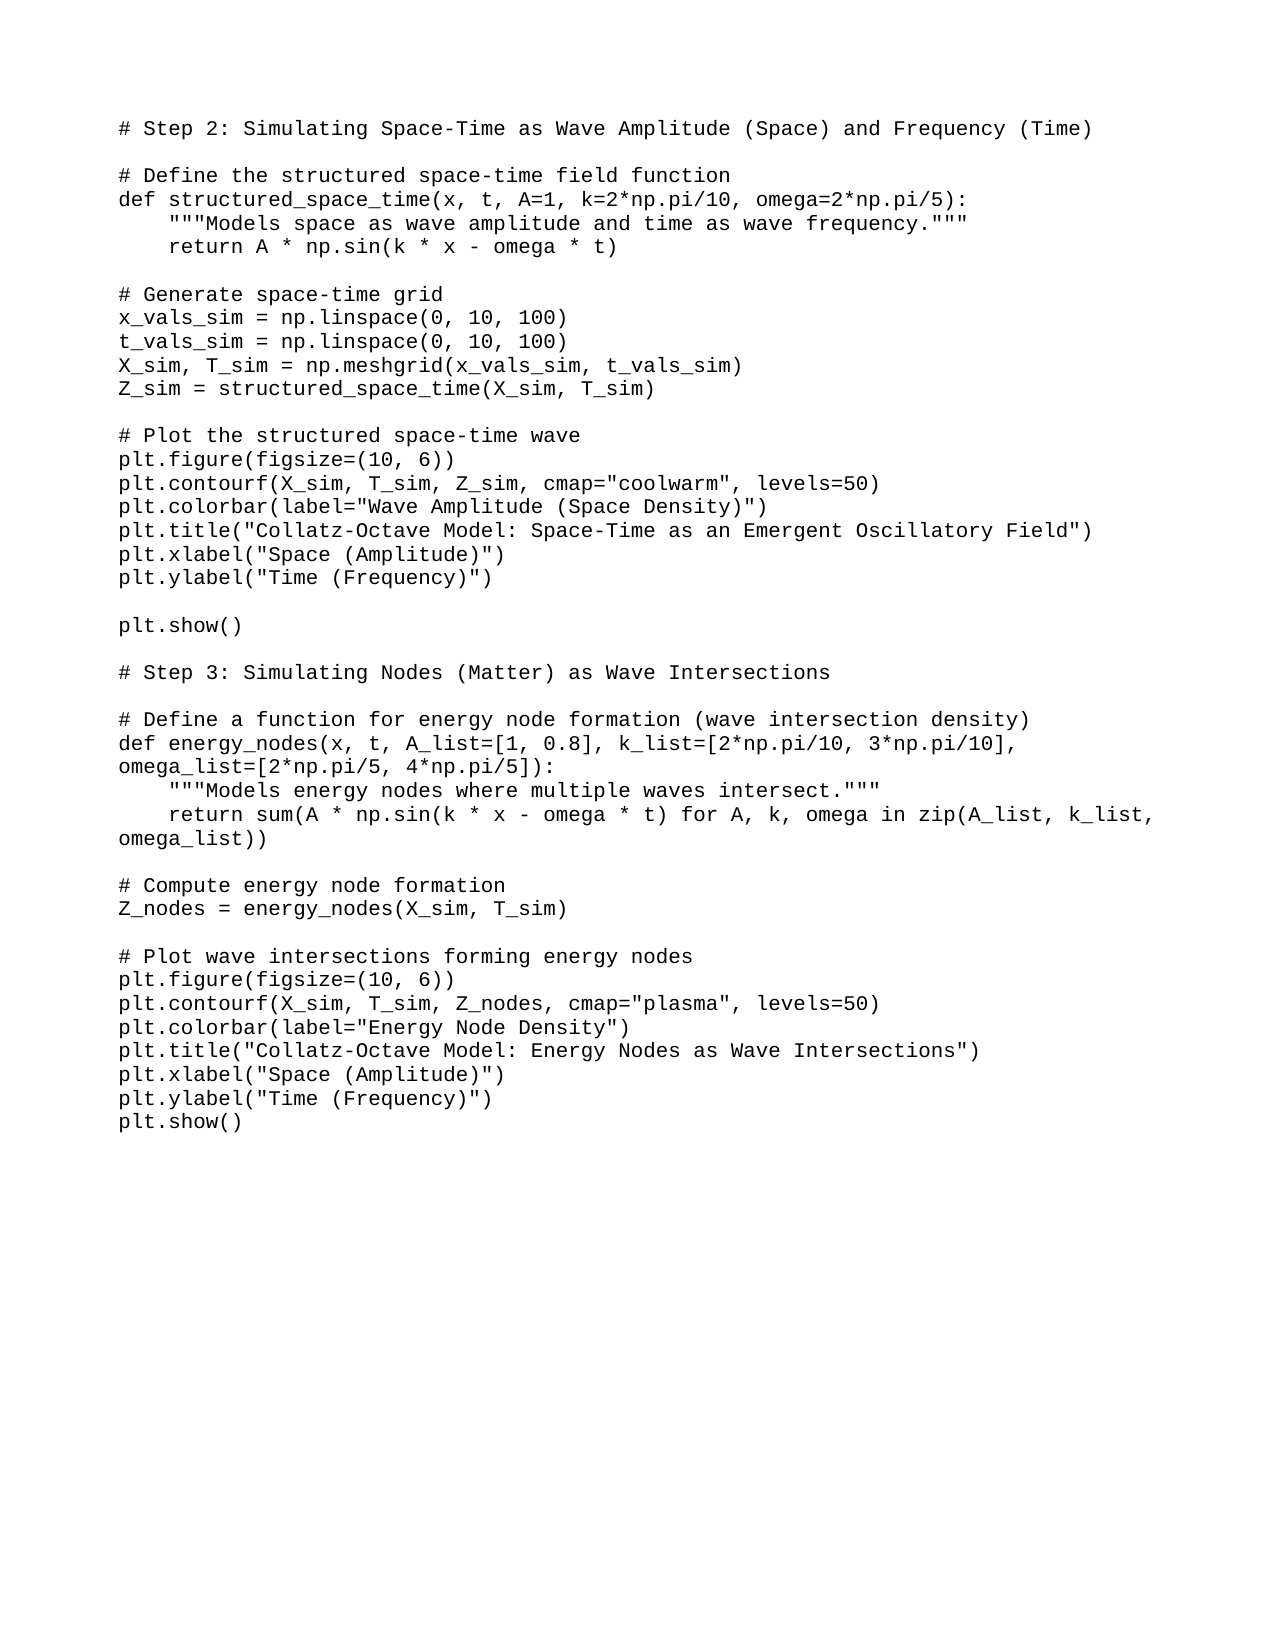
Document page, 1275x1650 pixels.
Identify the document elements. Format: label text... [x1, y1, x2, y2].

text return A * np.sin(k * x - omega * t) [118, 236, 1157, 260]
text plt.figure(figsize=(10, 6)) [118, 449, 1157, 473]
text plt.xlabel("Space (Amplitude)") [118, 544, 1157, 567]
text x_vals_sim = np.linspace(0, 10, 100) [118, 307, 1157, 331]
text Z_sim = structured_space_time(X_sim, T_sim) [118, 378, 1157, 402]
text """Models energy nodes where multiple waves intersect.""" [118, 780, 1157, 804]
text """Models space as wave amplitude and time as wave frequency.""" [118, 213, 1157, 236]
text plt.contourf(X_sim, T_sim, Z_sim, cmap="coolwarm", levels=50) [118, 473, 1157, 496]
text t_vals_sim = np.linspace(0, 10, 100) [118, 331, 1157, 354]
text # Step 3: Simulating Nodes (Matter) as Wave Intersections [118, 662, 1157, 686]
text plt.xlabel("Space (Amplitude)") [118, 1064, 1157, 1088]
text # Compute energy node formation [118, 875, 1157, 898]
text # Define a function for energy node formation (wave intersection density) [118, 709, 1157, 733]
text # Generate space-time grid [118, 284, 1157, 307]
text def energy_nodes(x, t, A_list=[1, 0.8], k_list=[2*np.pi/10, 3*np.pi/10], omega_list=[2*np.pi/5, 4*np.pi/5]): [118, 733, 1157, 780]
text Z_nodes = energy_nodes(X_sim, T_sim) [118, 898, 1157, 922]
text plt.ylabel("Time (Frequency)") [118, 1088, 1157, 1111]
text plt.contourf(X_sim, T_sim, Z_nodes, cmap="plasma", levels=50) [118, 993, 1157, 1017]
text plt.show() [118, 615, 1157, 638]
text plt.ylabel("Time (Frequency)") [118, 567, 1157, 591]
text plt.title("Collatz-Octave Model: Energy Nodes as Wave Intersections") [118, 1040, 1157, 1064]
text plt.colorbar(label="Energy Node Density") [118, 1017, 1157, 1040]
text X_sim, T_sim = np.meshgrid(x_vals_sim, t_vals_sim) [118, 354, 1157, 378]
text # Plot the structured space-time wave [118, 426, 1157, 449]
text plt.title("Collatz-Octave Model: Space-Time as an Emergent Oscillatory Field") [118, 520, 1157, 544]
text # Plot wave intersections forming energy nodes [118, 946, 1157, 969]
text def structured_space_time(x, t, A=1, k=2*np.pi/10, omega=2*np.pi/5): [118, 189, 1157, 213]
text return sum(A * np.sin(k * x - omega * t) for A, k, omega in zip(A_list, k_list, omega_list)) [118, 804, 1157, 851]
text # Define the structured space-time field function [118, 165, 1157, 189]
text # Step 2: Simulating Space-Time as Wave Amplitude (Space) and Frequency (Time) [118, 118, 1157, 142]
text plt.figure(figsize=(10, 6)) [118, 969, 1157, 993]
text plt.colorbar(label="Wave Amplitude (Space Density)") [118, 496, 1157, 520]
text plt.show() [118, 1111, 1157, 1135]
